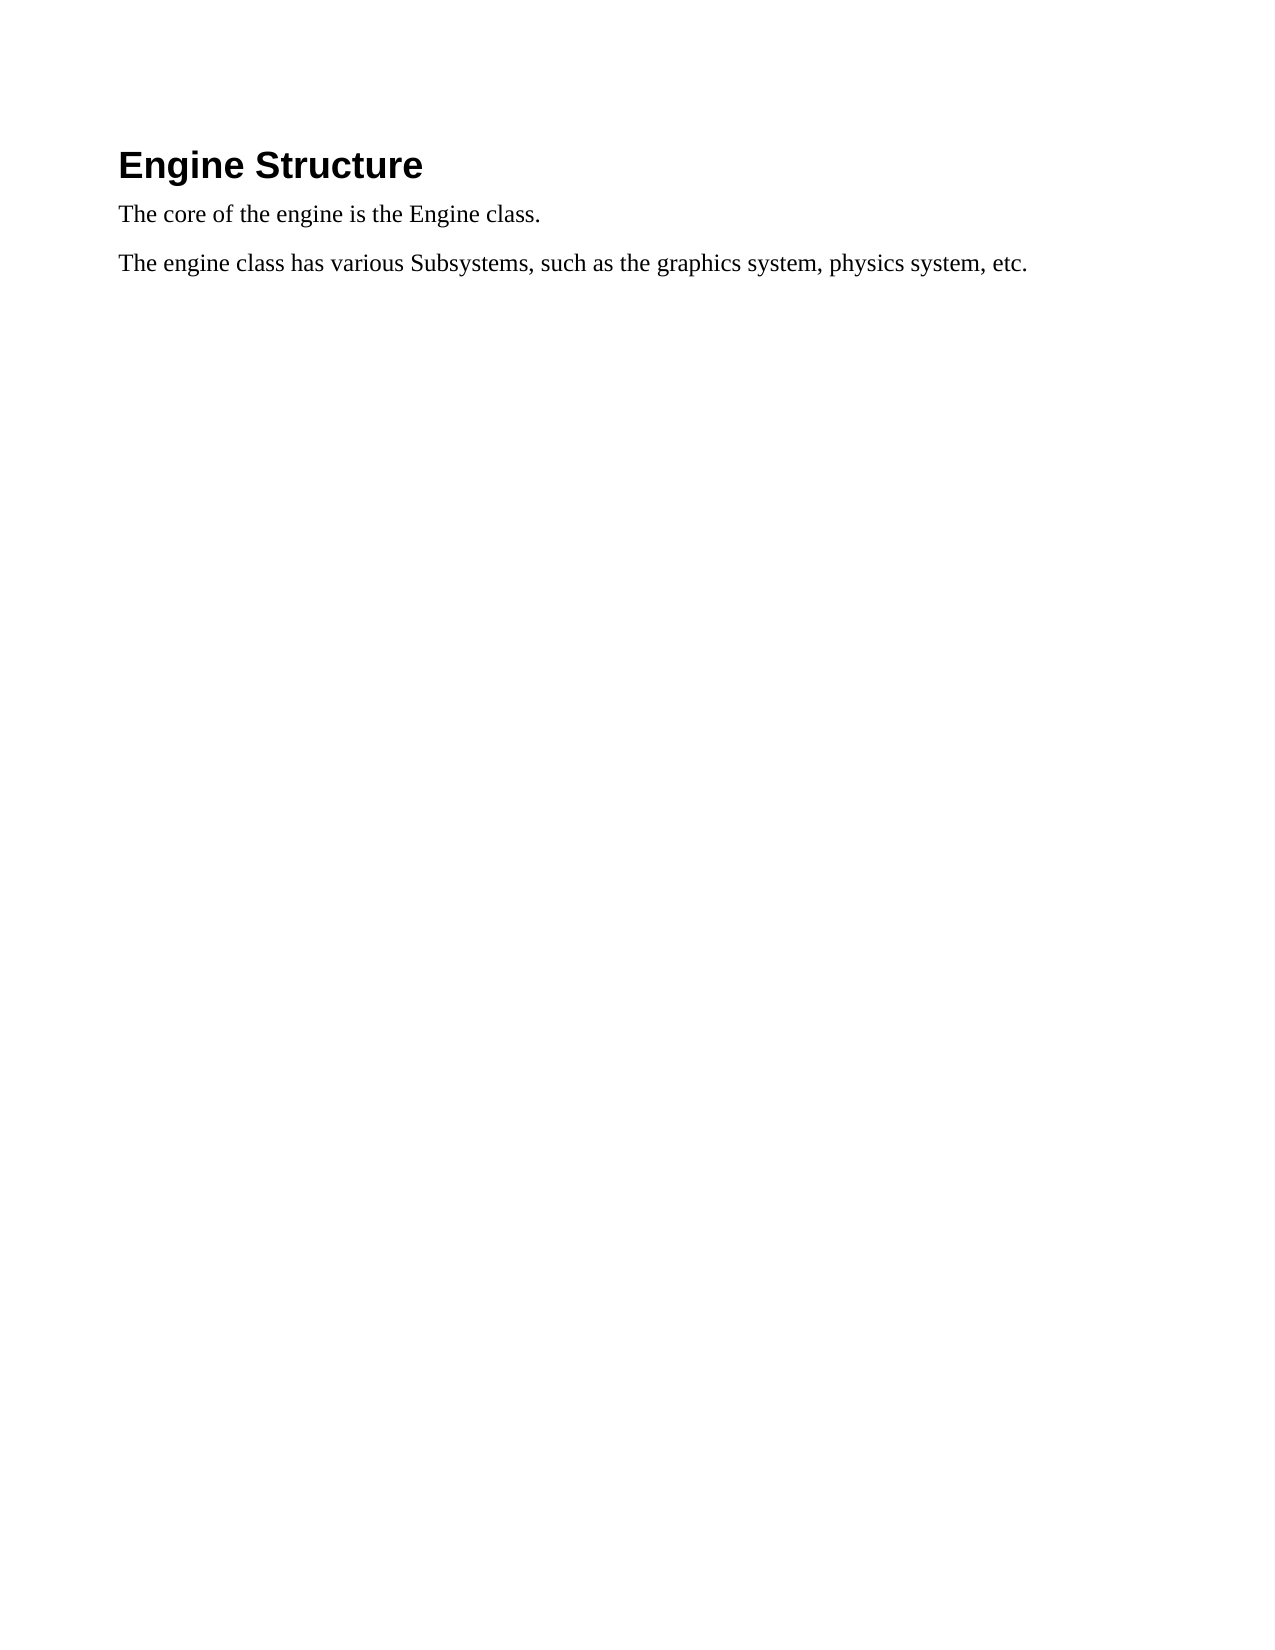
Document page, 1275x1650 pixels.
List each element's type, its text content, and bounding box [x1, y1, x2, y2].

text The engine class has various Subsystems, such as the graphics system, physics system, etc. [118, 248, 1157, 277]
text The core of the engine is the Engine class. [118, 199, 1157, 228]
subtitle Engine Structure [118, 143, 1157, 187]
